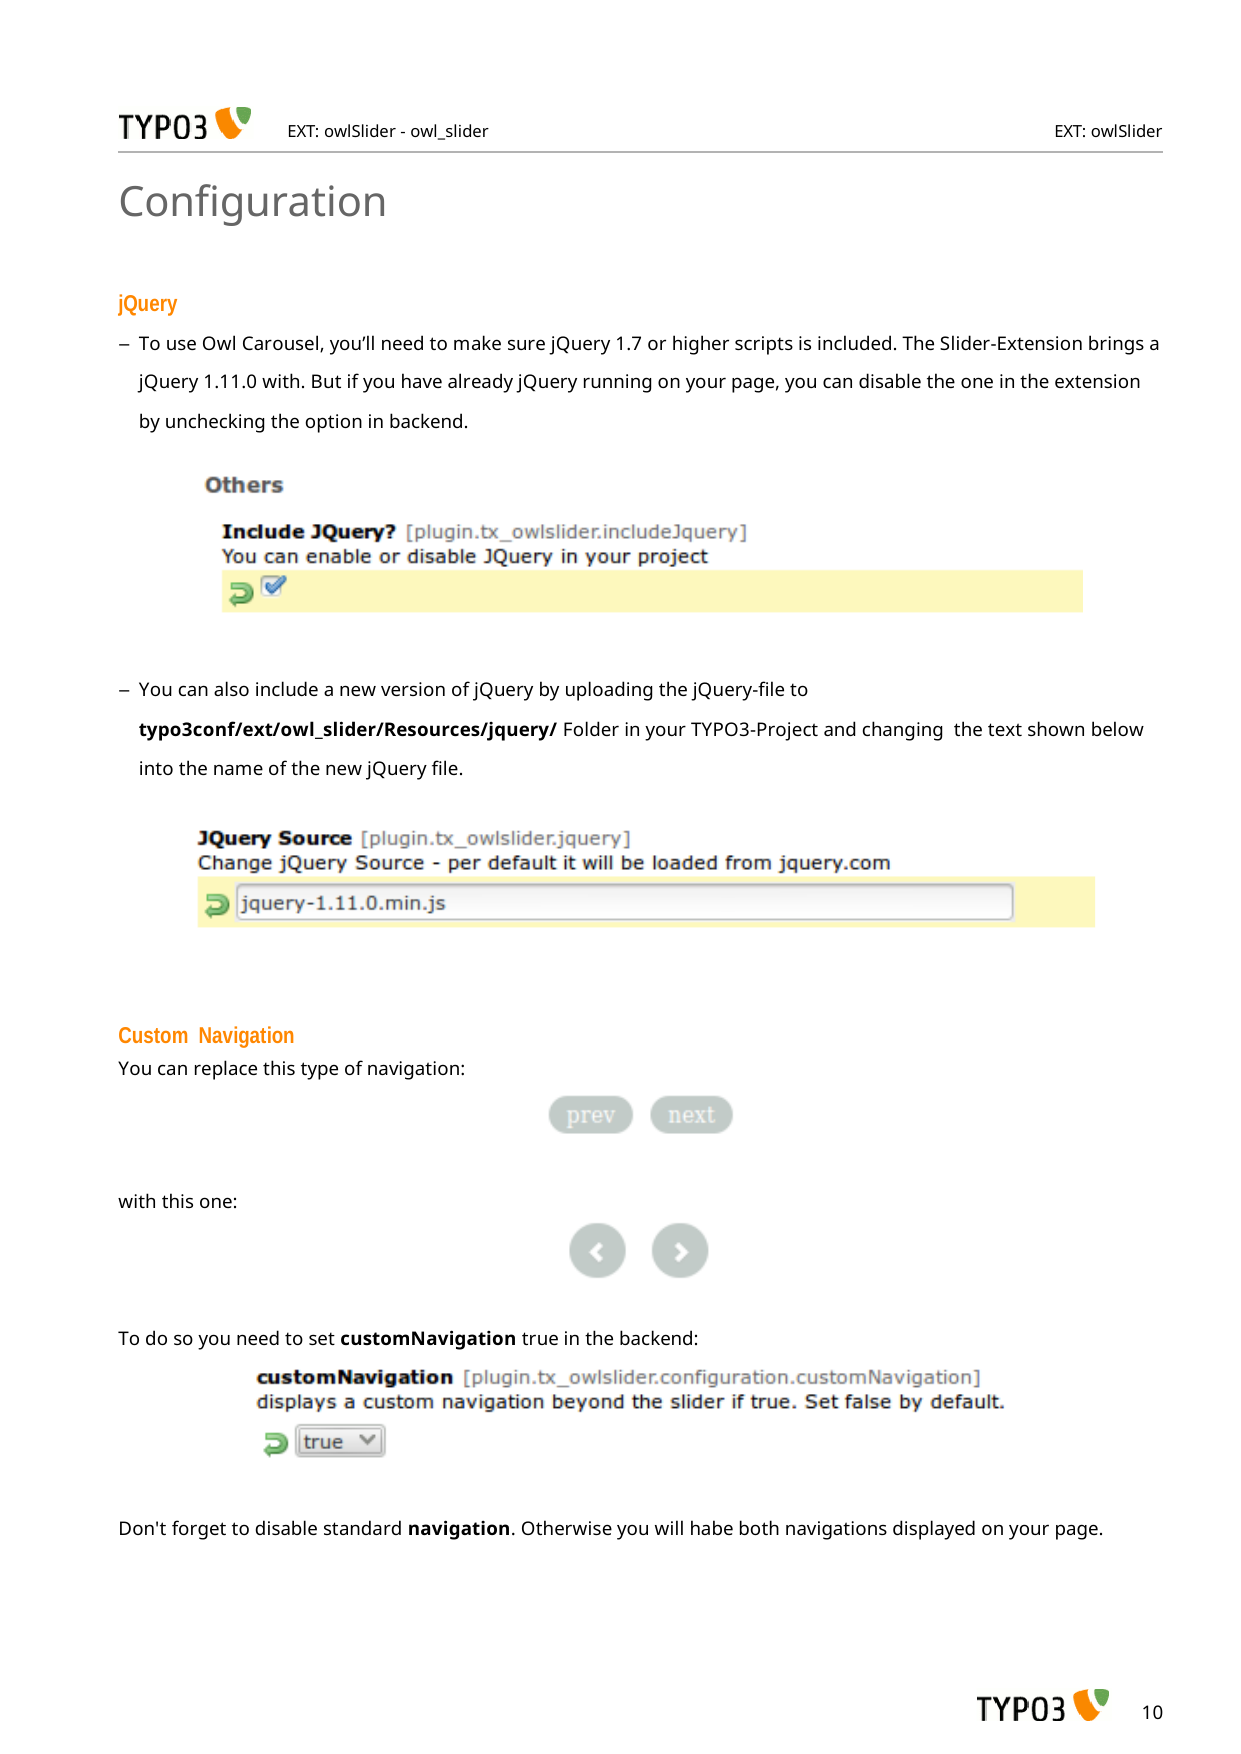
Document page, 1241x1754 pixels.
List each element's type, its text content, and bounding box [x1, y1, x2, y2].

subtitle To do so you need to set customNavigation true in the backend: [118, 1325, 1163, 1351]
subtitle with this one: [118, 1188, 1163, 1214]
subtitle Configuration [118, 172, 1163, 228]
subtitle jQuery [118, 290, 1163, 316]
subtitle Custom Navigation [118, 1022, 1163, 1049]
picture [186, 819, 1096, 954]
picture [118, 106, 254, 139]
list You can also include a new version of jQuery by uploading the jQuery-file to typo3conf/ext/owl_slider/Resources/jquery/ Folder in your TYPO3-Project and changing the text shown below into the name of the new jQuery file. [118, 676, 1163, 781]
picture [198, 472, 1083, 625]
list To use Owl Carousel, you’ll need to make sure jQuery 1.7 or higher scripts is included. The Slider-Extension brings a jQuery 1.11.0 with. But if you have already jQuery running on your page, you can disable the one in the extension by unchecking the option in backend. [118, 329, 1163, 433]
picture [243, 1351, 1039, 1477]
picture [976, 1688, 1112, 1721]
picture [530, 1083, 777, 1150]
subtitle Don't forget to disable standard navigation. Otherwise you will habe both navigations displayed on your page. [118, 1515, 1163, 1541]
picture [554, 1213, 728, 1287]
subtitle You can replace this type of navigation: [118, 1055, 1163, 1081]
